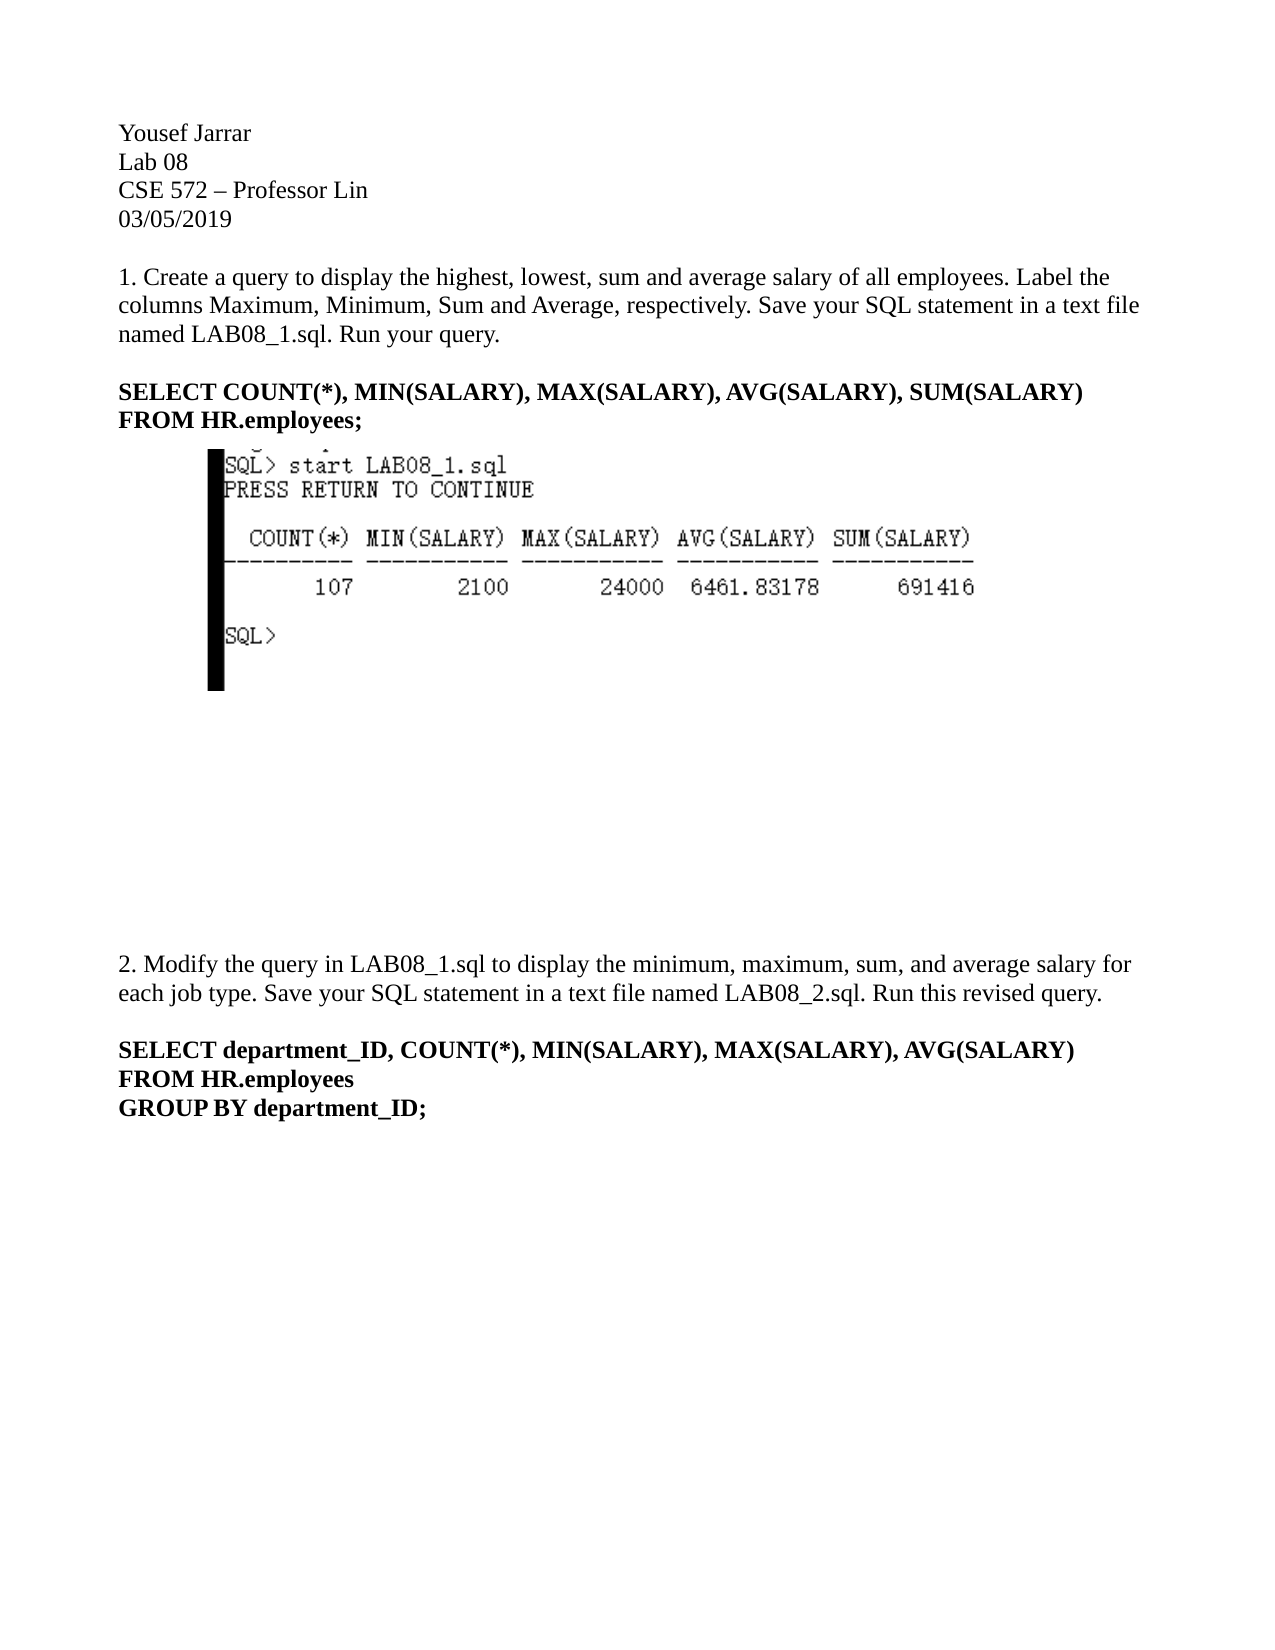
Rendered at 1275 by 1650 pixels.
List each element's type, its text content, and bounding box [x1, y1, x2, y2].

text FROM HR.employees [118, 1064, 1157, 1093]
text Lab 08 [118, 147, 1157, 176]
text FROM HR.employees; [118, 406, 1157, 434]
text SELECT COUNT(*), MIN(SALARY), MAX(SALARY), AVG(SALARY), SUM(SALARY) [118, 377, 1157, 406]
picture [207, 449, 1082, 691]
text GROUP BY department_ID; [118, 1093, 1157, 1122]
text Yousef Jarrar [118, 118, 1157, 147]
text SELECT department_ID, COUNT(*), MIN(SALARY), MAX(SALARY), AVG(SALARY) [118, 1036, 1157, 1064]
text 1. Create a query to display the highest, lowest, sum and average salary of all employees. Label the columns Maximum, Minimum, Sum and Average, respectively. Save your SQL statement in a text file named LAB08_1.sql. Run your query. [118, 262, 1157, 348]
text 2. Modify the query in LAB08_1.sql to display the minimum, maximum, sum, and average salary for each job type. Save your SQL statement in a text file named LAB08_2.sql. Run this revised query. [118, 949, 1157, 1007]
text CSE 572 – Professor Lin [118, 176, 1157, 204]
text 03/05/2019 [118, 204, 1157, 233]
